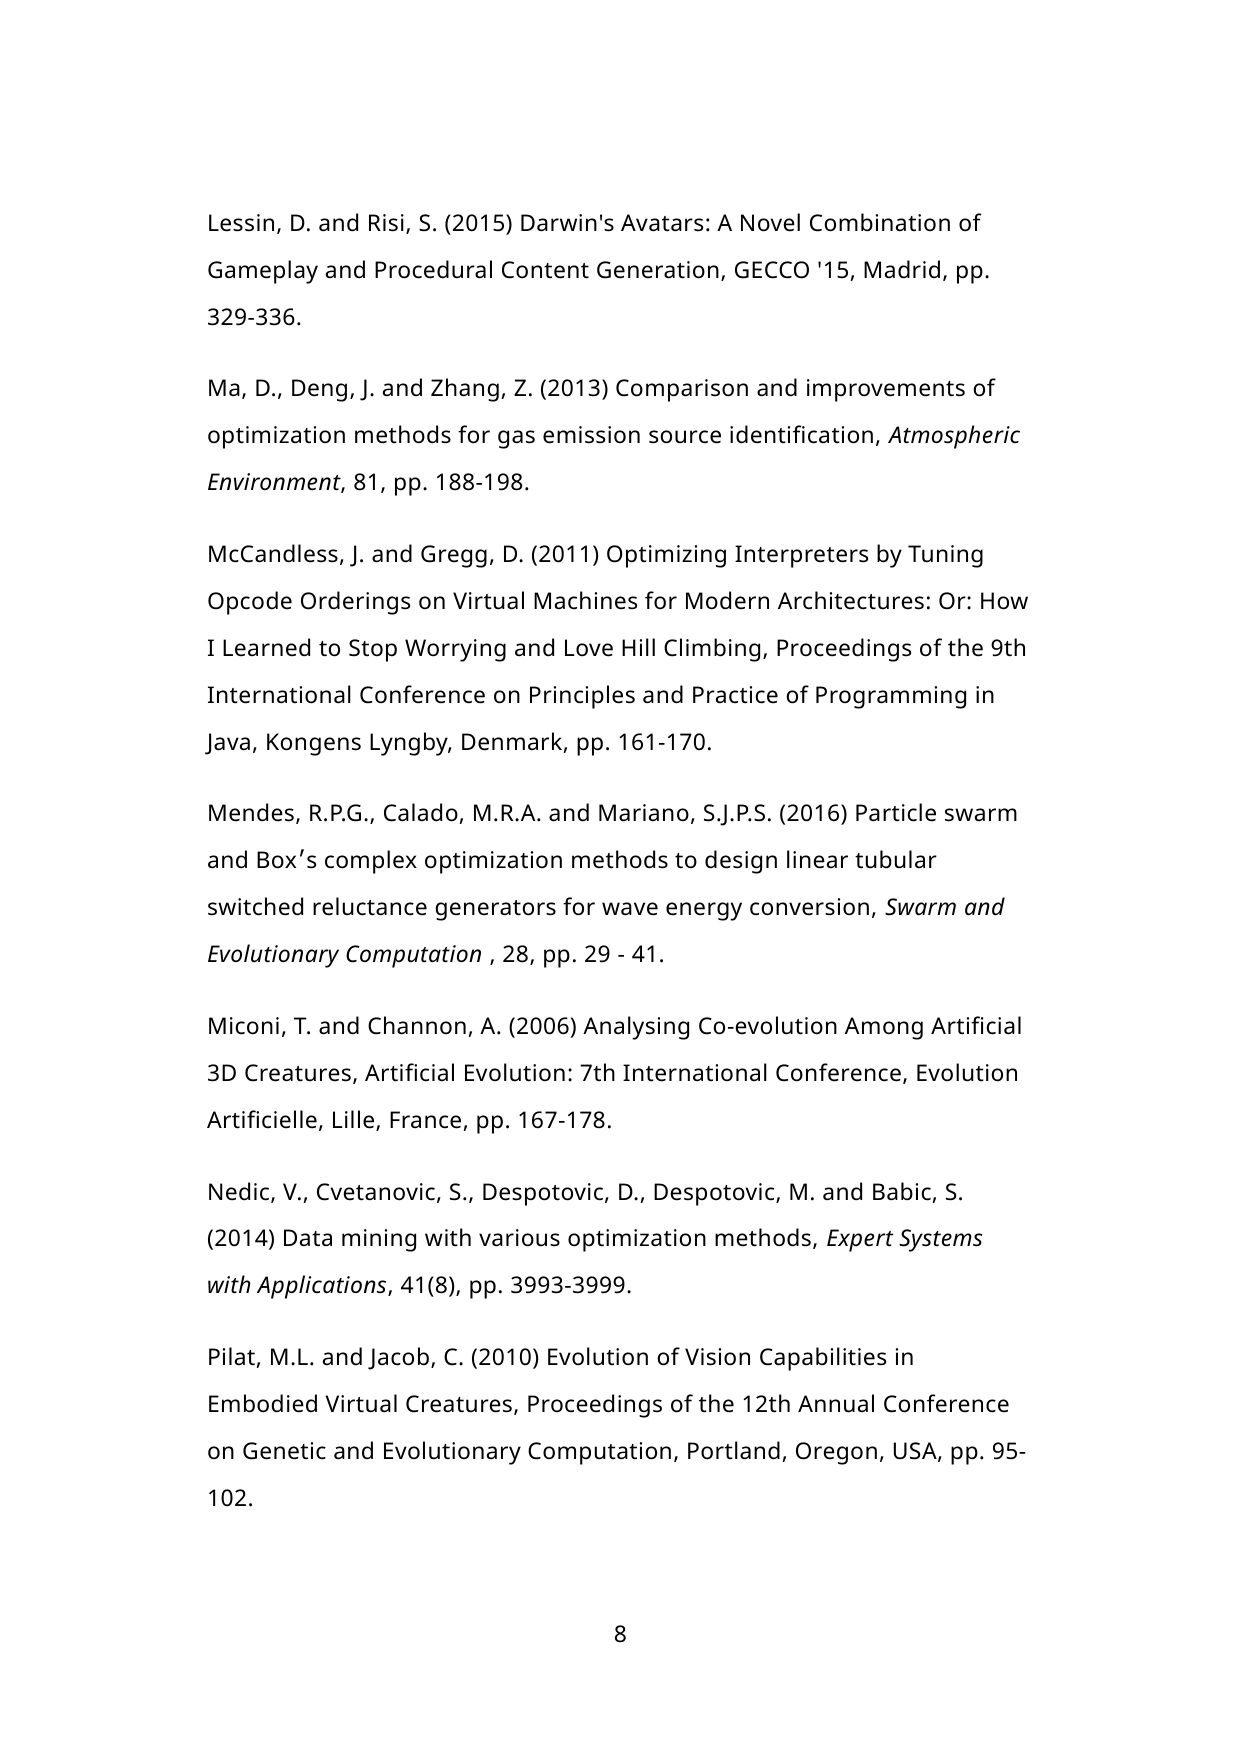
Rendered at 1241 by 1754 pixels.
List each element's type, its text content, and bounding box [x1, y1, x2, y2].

text Miconi, T. and Channon, A. (2006) Analysing Co-evolution Among Artificial 3D Creatures, Artificial Evolution: 7th International Conference, Evolution Artificielle, Lille, France, pp. 167-178. [207, 1010, 1033, 1135]
text McCandless, J. and Gregg, D. (2011) Optimizing Interpreters by Tuning Opcode Orderings on Virtual Machines for Modern Architectures: Or: How I Learned to Stop Worrying and Love Hill Climbing, Proceedings of the 9th International Conference on Principles and Practice of Programming in Java, Kongens Lyngby, Denmark, pp. 161-170. [207, 538, 1033, 757]
text Mendes, R.P.G., Calado, M.R.A. and Mariano, S.J.P.S. (2016) Particle swarm and Box׳s complex optimization methods to design linear tubular switched reluctance generators for wave energy conversion, Swarm and Evolutionary Computation , 28, pp. 29 - 41. [207, 797, 1033, 969]
text Nedic, V., Cvetanovic, S., Despotovic, D., Despotovic, M. and Babic, S. (2014) Data mining with various optimization methods, Expert Systems with Applications, 41(8), pp. 3993-3999. [207, 1176, 1033, 1301]
text Ma, D., Deng, J. and Zhang, Z. (2013) Comparison and improvements of optimization methods for gas emission source identification, Atmospheric Environment, 81, pp. 188-198. [207, 372, 1033, 497]
text Lessin, D. and Risi, S. (2015) Darwin's Avatars: A Novel Combination of Gameplay and Procedural Content Generation, GECCO '15, Madrid, pp. 329-336. [207, 207, 1033, 332]
text Pilat, M.L. and Jacob, C. (2010) Evolution of Vision Capabilities in Embodied Virtual Creatures, Proceedings of the 12th Annual Conference on Genetic and Evolutionary Computation, Portland, Oregon, USA, pp. 95-102. [207, 1341, 1033, 1513]
